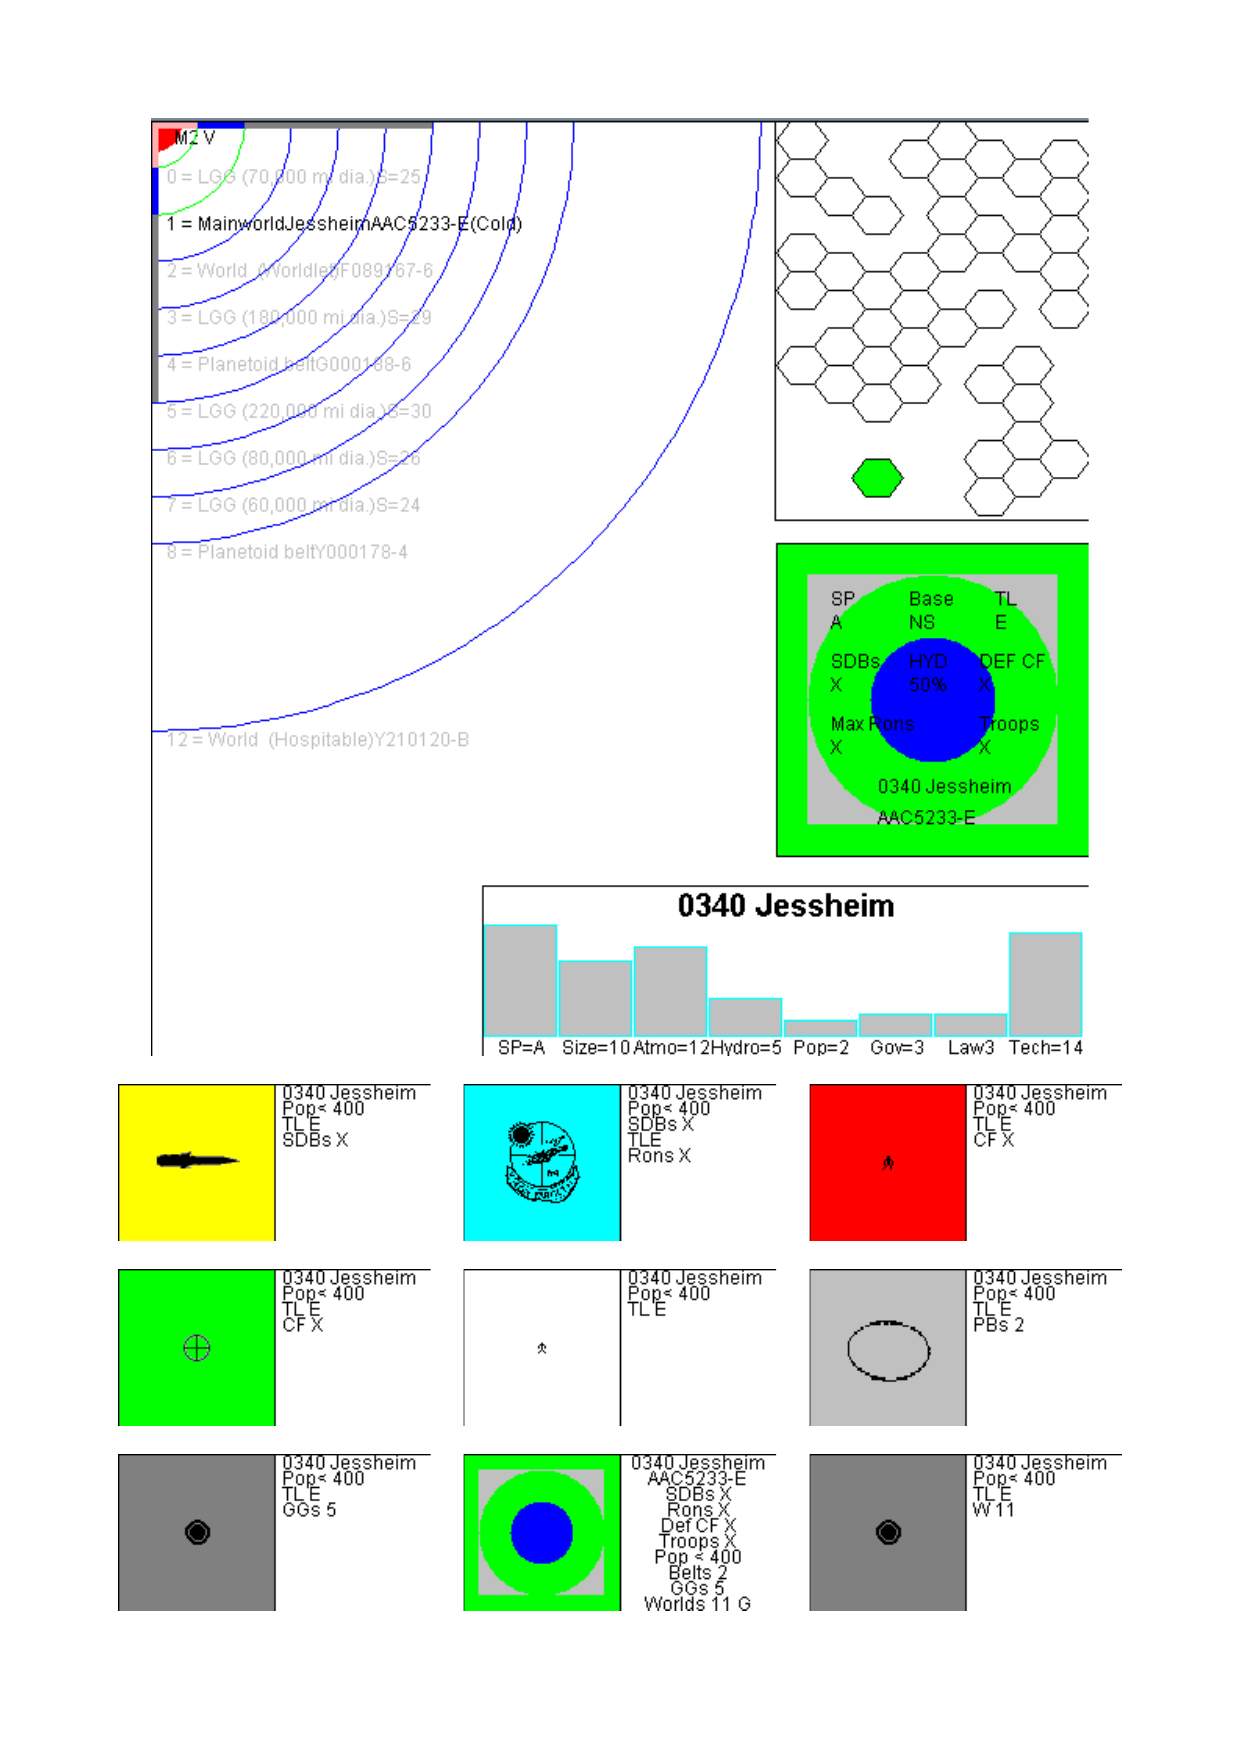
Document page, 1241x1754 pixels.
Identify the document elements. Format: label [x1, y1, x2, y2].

picture [809, 1269, 1122, 1426]
picture [463, 1454, 777, 1611]
picture [809, 1084, 1122, 1241]
picture [463, 1269, 777, 1426]
picture [118, 1454, 431, 1611]
picture [463, 1084, 777, 1241]
picture [118, 1269, 431, 1426]
picture [809, 1454, 1122, 1611]
picture [151, 118, 1089, 1056]
picture [118, 1084, 431, 1241]
